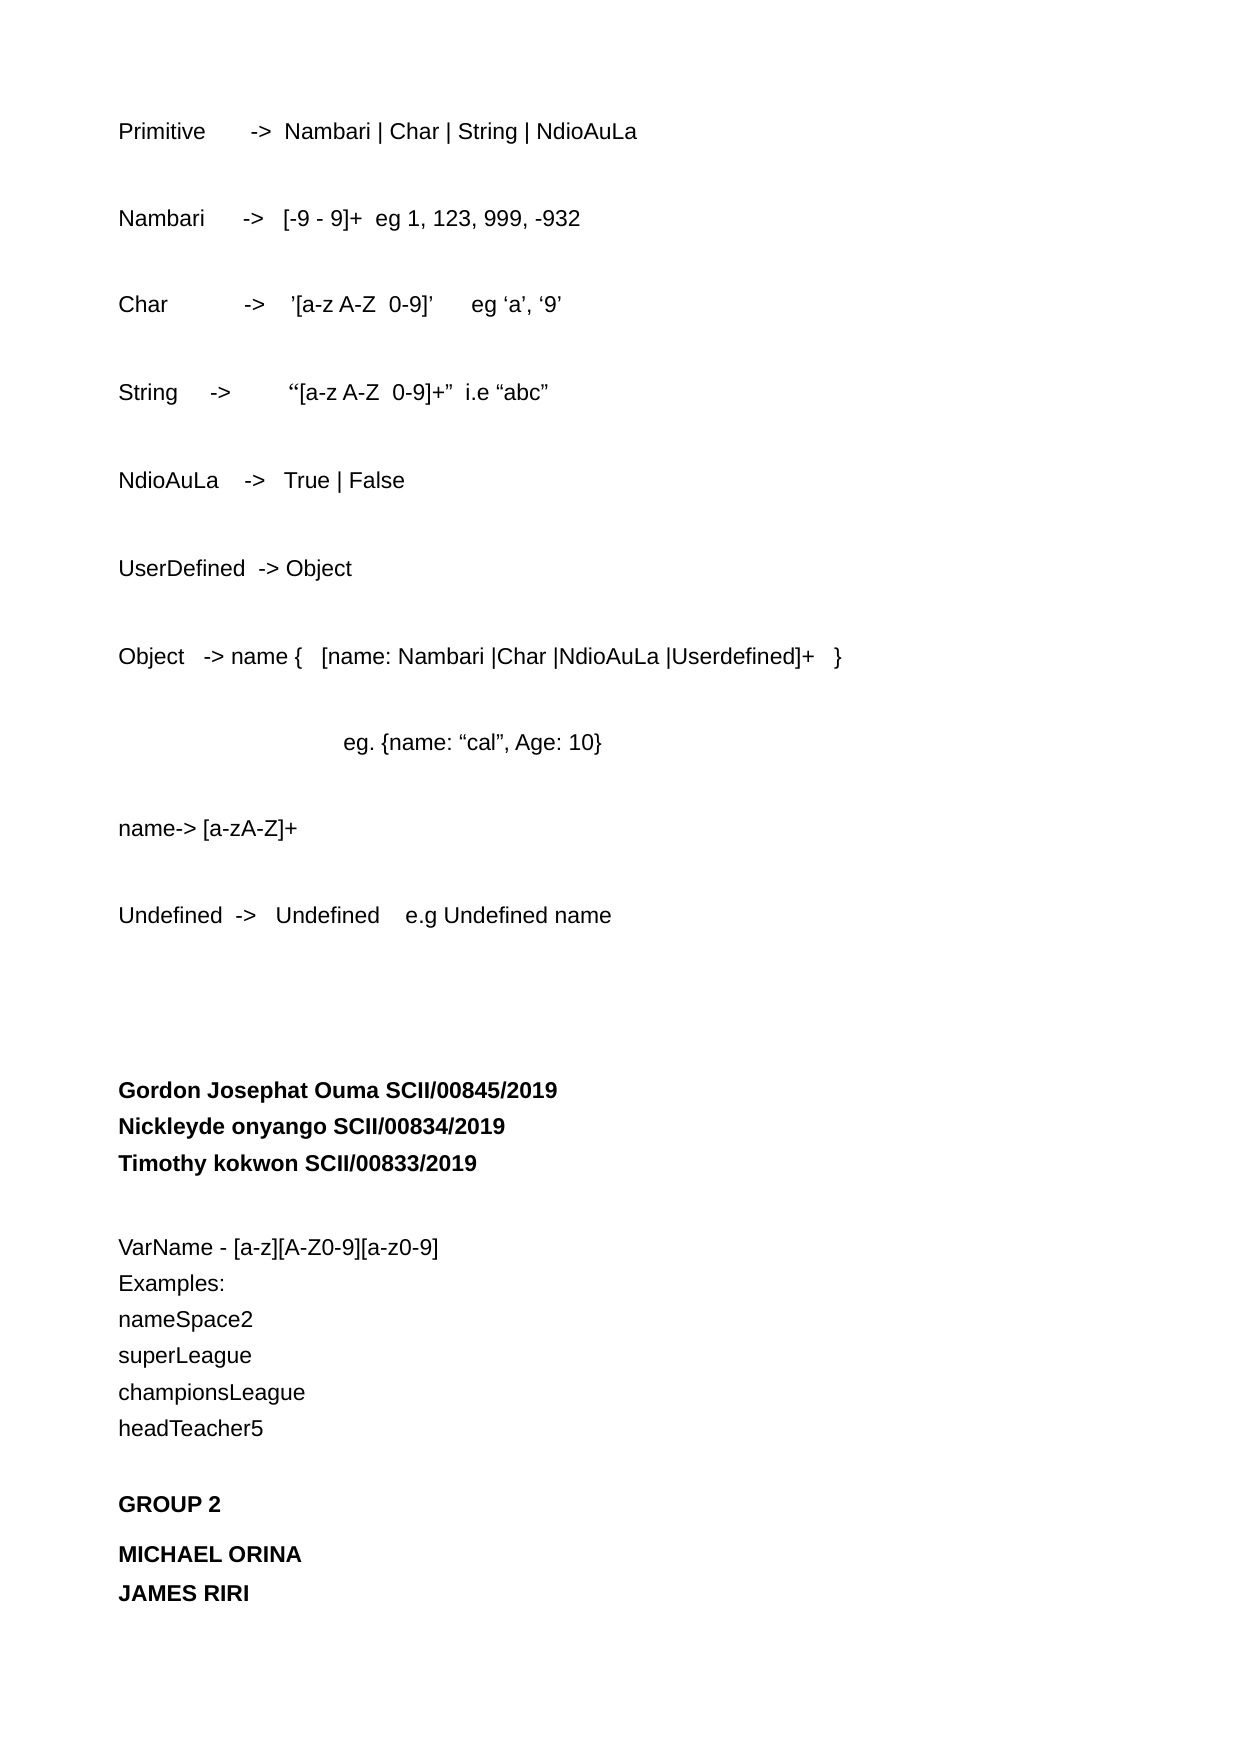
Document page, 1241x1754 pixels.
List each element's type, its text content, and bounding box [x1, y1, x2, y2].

text Undefined -> Undefined e.g Undefined name [118, 902, 1122, 928]
text VarName - [a-z][A-Z0-9][a-z0-9] [118, 1233, 1122, 1260]
text Char -> ’[a-z A-Z 0-9]’ eg ‘a’, ‘9’ [118, 291, 1122, 317]
text Nickleyde onyango SCII/00834/2019 [118, 1113, 1122, 1139]
text headTeacher5 [118, 1415, 1122, 1442]
text NdioAuLa -> True | False [118, 467, 1122, 493]
text Gordon Josephat Ouma SCII/00845/2019 [118, 1077, 1122, 1103]
text Timothy kokwon SCII/00833/2019 [118, 1149, 1122, 1176]
text nameSpace2 [118, 1306, 1122, 1332]
text String -> “[a-z A-Z 0-9]+” i.e “abc” [118, 377, 1122, 406]
text superLeague [118, 1342, 1122, 1369]
text Object -> name { [name: Nambari |Char |NdioAuLa |Userdefined]+ } [118, 643, 1122, 669]
text MICHAEL ORINA [118, 1552, 1122, 1566]
text JAMES RIRI [118, 1591, 1122, 1604]
text championsLeague [118, 1379, 1122, 1405]
text Examples: [118, 1270, 1122, 1296]
text eg. {name: “cal”, Age: 10} [268, 729, 1122, 755]
text name-> [a-zA-Z]+ [118, 815, 1122, 842]
text Primitive -> Nambari | Char | String | NdioAuLa [118, 118, 1122, 144]
text UserDefined -> Object [118, 553, 1122, 582]
text GROUP 2 [118, 1491, 1122, 1517]
text Nambari -> [-9 - 9]+ eg 1, 123, 999, -932 [118, 204, 1122, 231]
